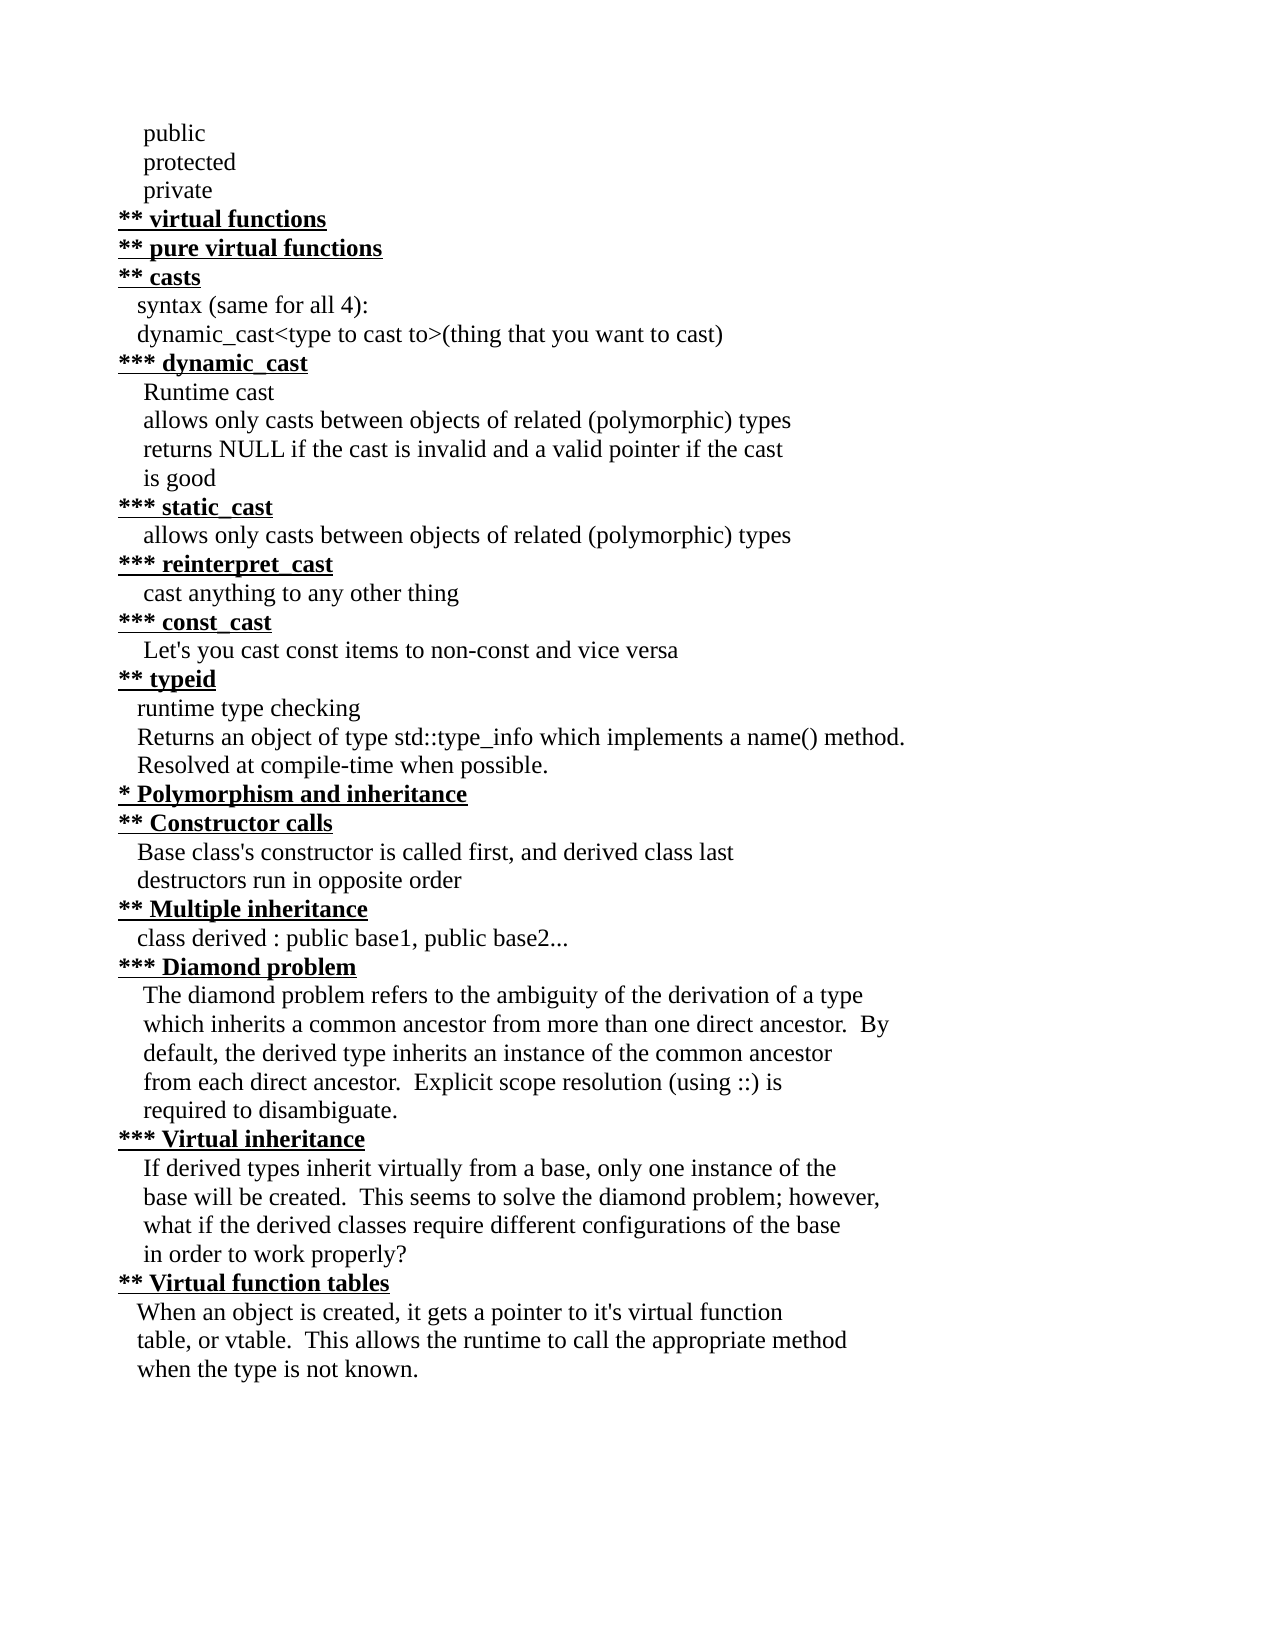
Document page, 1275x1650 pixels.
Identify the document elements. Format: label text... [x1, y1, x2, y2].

text Resolved at compile-time when possible. [118, 751, 1157, 779]
text * Polymorphism and inheritance [118, 779, 1157, 808]
text private [118, 176, 1157, 204]
text ** pure virtual functions [118, 233, 1157, 262]
text base will be created. This seems to solve the diamond problem; however, [118, 1182, 1157, 1211]
text The diamond problem refers to the ambiguity of the derivation of a type [118, 981, 1157, 1009]
text ** Virtual function tables [118, 1268, 1157, 1297]
text what if the derived classes require different configurations of the base [118, 1211, 1157, 1239]
text from each direct ancestor. Explicit scope resolution (using ::) is [118, 1067, 1157, 1096]
text public [118, 118, 1157, 147]
text table, or vtable. This allows the runtime to call the appropriate method [118, 1326, 1157, 1354]
text Let's you cast const items to non-const and vice versa [118, 636, 1157, 664]
text in order to work properly? [118, 1239, 1157, 1268]
text *** Diamond problem [118, 952, 1157, 981]
text when the type is not known. [118, 1354, 1157, 1383]
text protected [118, 147, 1157, 176]
text If derived types inherit virtually from a base, only one instance of the [118, 1153, 1157, 1182]
text which inherits a common ancestor from more than one direct ancestor. By [118, 1009, 1157, 1038]
text When an object is created, it gets a pointer to it's virtual function [118, 1297, 1157, 1326]
text destructors run in opposite order [118, 866, 1157, 894]
text returns NULL if the cast is invalid and a valid pointer if the cast [118, 434, 1157, 463]
text class derived : public base1, public base2... [118, 923, 1157, 952]
text ** Constructor calls [118, 808, 1157, 837]
text ** virtual functions [118, 204, 1157, 233]
text cast anything to any other thing [118, 578, 1157, 607]
text is good [118, 463, 1157, 492]
text Runtime cast [118, 377, 1157, 406]
text ** casts [118, 262, 1157, 291]
text *** reinterpret_cast [118, 549, 1157, 578]
text Returns an object of type std::type_info which implements a name() method. [118, 722, 1157, 751]
text *** Virtual inheritance [118, 1124, 1157, 1153]
text *** dynamic_cast [118, 348, 1157, 377]
text *** const_cast [118, 607, 1157, 636]
text ** typeid [118, 664, 1157, 693]
text syntax (same for all 4): [118, 291, 1157, 319]
text allows only casts between objects of related (polymorphic) types [118, 406, 1157, 434]
text default, the derived type inherits an instance of the common ancestor [118, 1038, 1157, 1067]
text allows only casts between objects of related (polymorphic) types [118, 521, 1157, 549]
text ** Multiple inheritance [118, 894, 1157, 923]
text dynamic_cast<type to cast to>(thing that you want to cast) [118, 319, 1157, 348]
text *** static_cast [118, 492, 1157, 521]
text Base class's constructor is called first, and derived class last [118, 837, 1157, 866]
text runtime type checking [118, 693, 1157, 722]
text required to disambiguate. [118, 1096, 1157, 1124]
